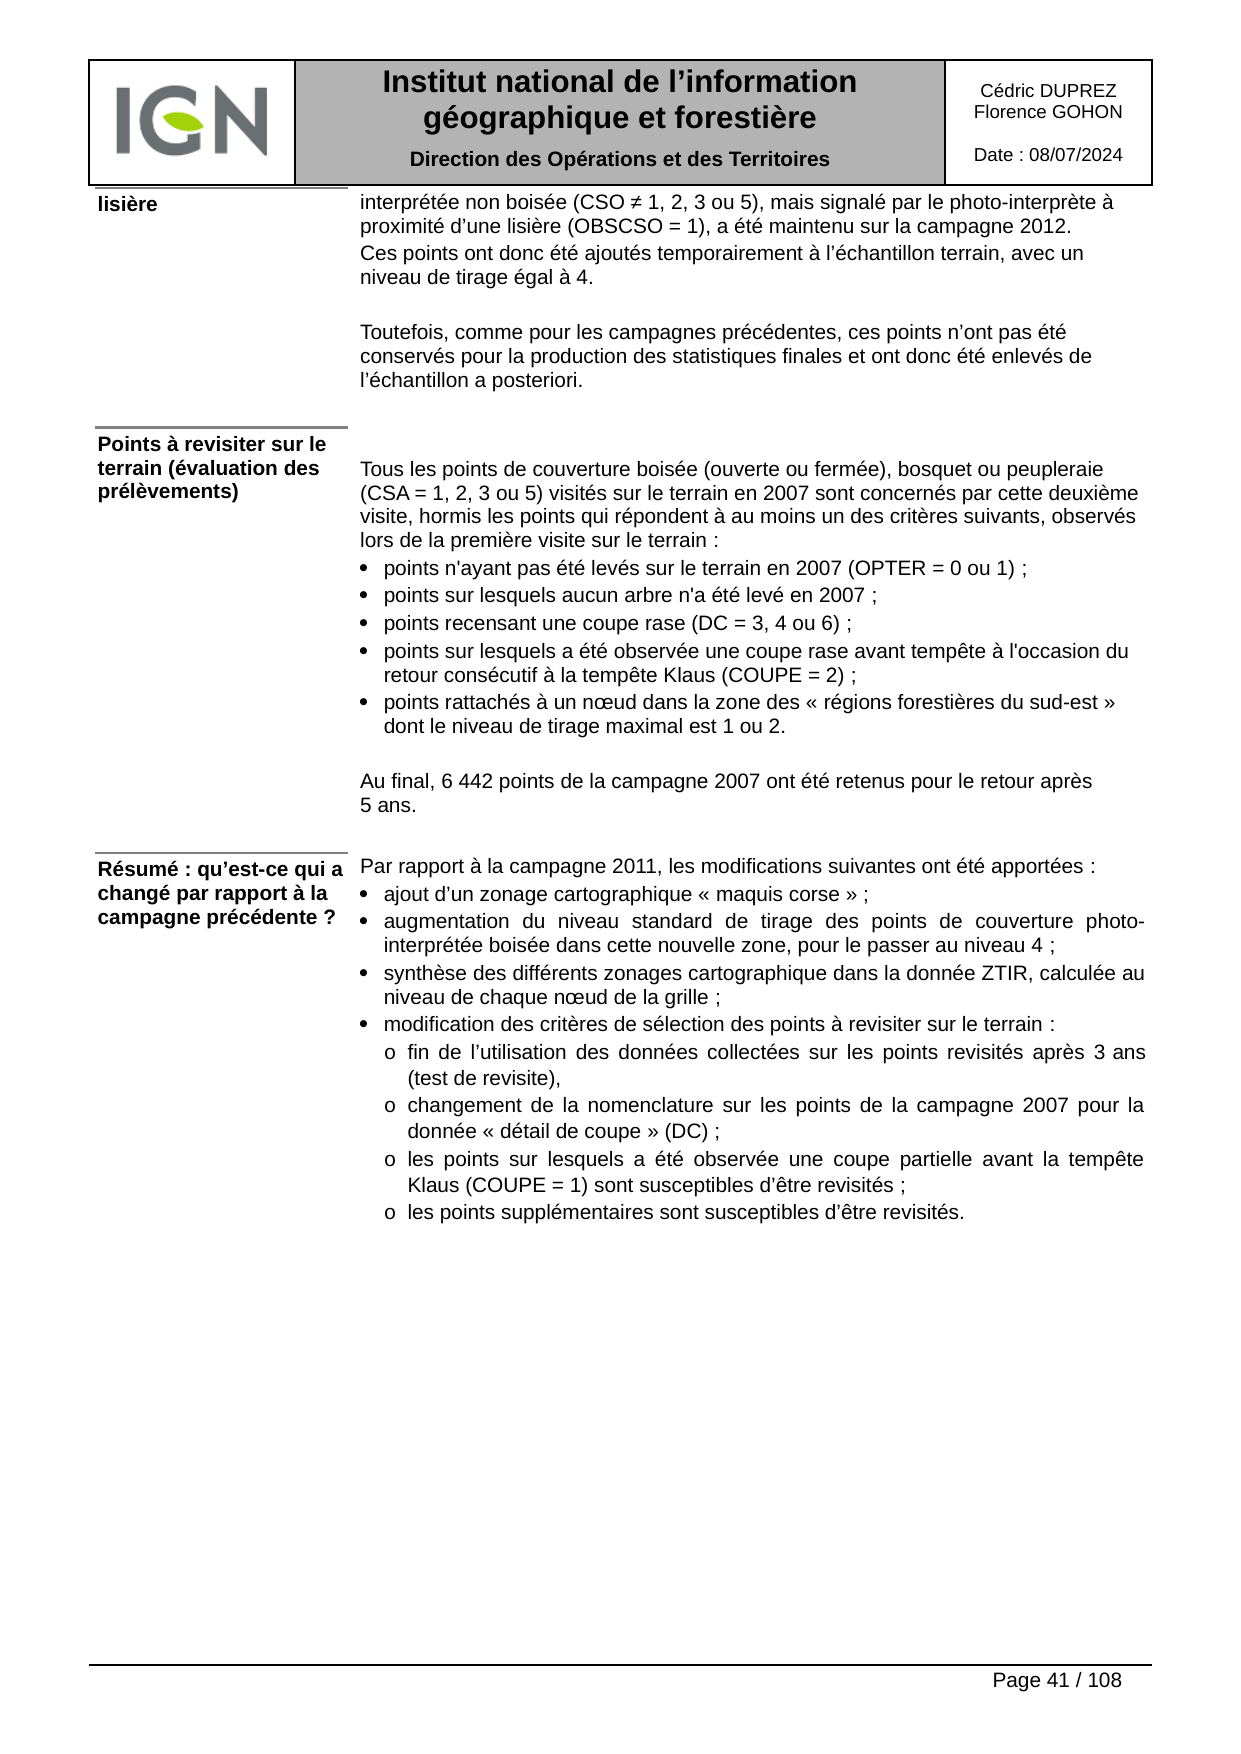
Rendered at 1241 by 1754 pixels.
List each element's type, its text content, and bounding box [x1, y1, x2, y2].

table_cell Par rapport à la campagne 2011, les modifications suivantes ont été apportées : ajout d’un zonage cartographique « maquis corse » ; augmentation du niveau standard de tirage des points de couverture photo-interprétée boisée dans cette nouvelle zone, pour le passer au niveau 4 ; synthèse des différents zonages cartographique dans la donnée ZTIR, calculée au niveau de chaque nœud de la grille ; modification des critères de sélection des points à revisiter sur le terrain : fin de l’utilisation des données collectées sur les points revisités après 3 ans (test de revisite), changement de la nomenclature sur les points de la campagne 2007 pour la donnée « détail de coupe » (DC) ; les points sur lesquels a été observée une coupe partielle avant la tempête Klaus (COUPE = 1) sont susceptibles d’être revisités ; les points supplémentaires sont susceptibles d’être revisités. [354, 851, 1152, 1259]
table_cell lisière [89, 186, 354, 425]
table_cell Résumé : qu’est-ce qui a changé par rapport à la campagne précédente ? [89, 851, 354, 1259]
table_cell Tous les points de couverture boisée (ouverte ou fermée), bosquet ou peupleraie (CSA = 1, 2, 3 ou 5) visités sur le terrain en 2007 sont concernés par cette deuxième visite, hormis les points qui répondent à au moins un des critères suivants, observés lors de la première visite sur le terrain : points n'ayant pas été levés sur le terrain en 2007 (OPTER = 0 ou 1) ; points sur lesquels aucun arbre n'a été levé en 2007 ; points recensant une coupe rase (DC = 3, 4 ou 6) ; points sur lesquels a été observée une coupe rase avant tempête à l'occasion du retour consécutif à la tempête Klaus (COUPE = 2) ; points rattachés à un nœud dans la zone des « régions forestières du sud-est » dont le niveau de tirage maximal est 1 ou 2. Au final, 6 442 points de la campagne 2007 ont été retenus pour le retour après 5 ans. [354, 425, 1152, 851]
table_cell Points à revisiter sur le terrain (évaluation des prélèvements) [89, 425, 354, 851]
table_cell interprétée non boisée (CSO ≠ 1, 2, 3 ou 5), mais signalé par le photo-interprète à proximité d’une lisière (OBSCSO = 1), a été maintenu sur la campagne 2012. Ces points ont donc été ajoutés temporairement à l’échantillon terrain, avec un niveau de tirage égal à 4. Toutefois, comme pour les campagnes précédentes, ces points n’ont pas été conservés pour la production des statistiques finales et ont donc été enlevés de l’échantillon a posteriori. [354, 186, 1152, 425]
picture [91, 62, 293, 180]
